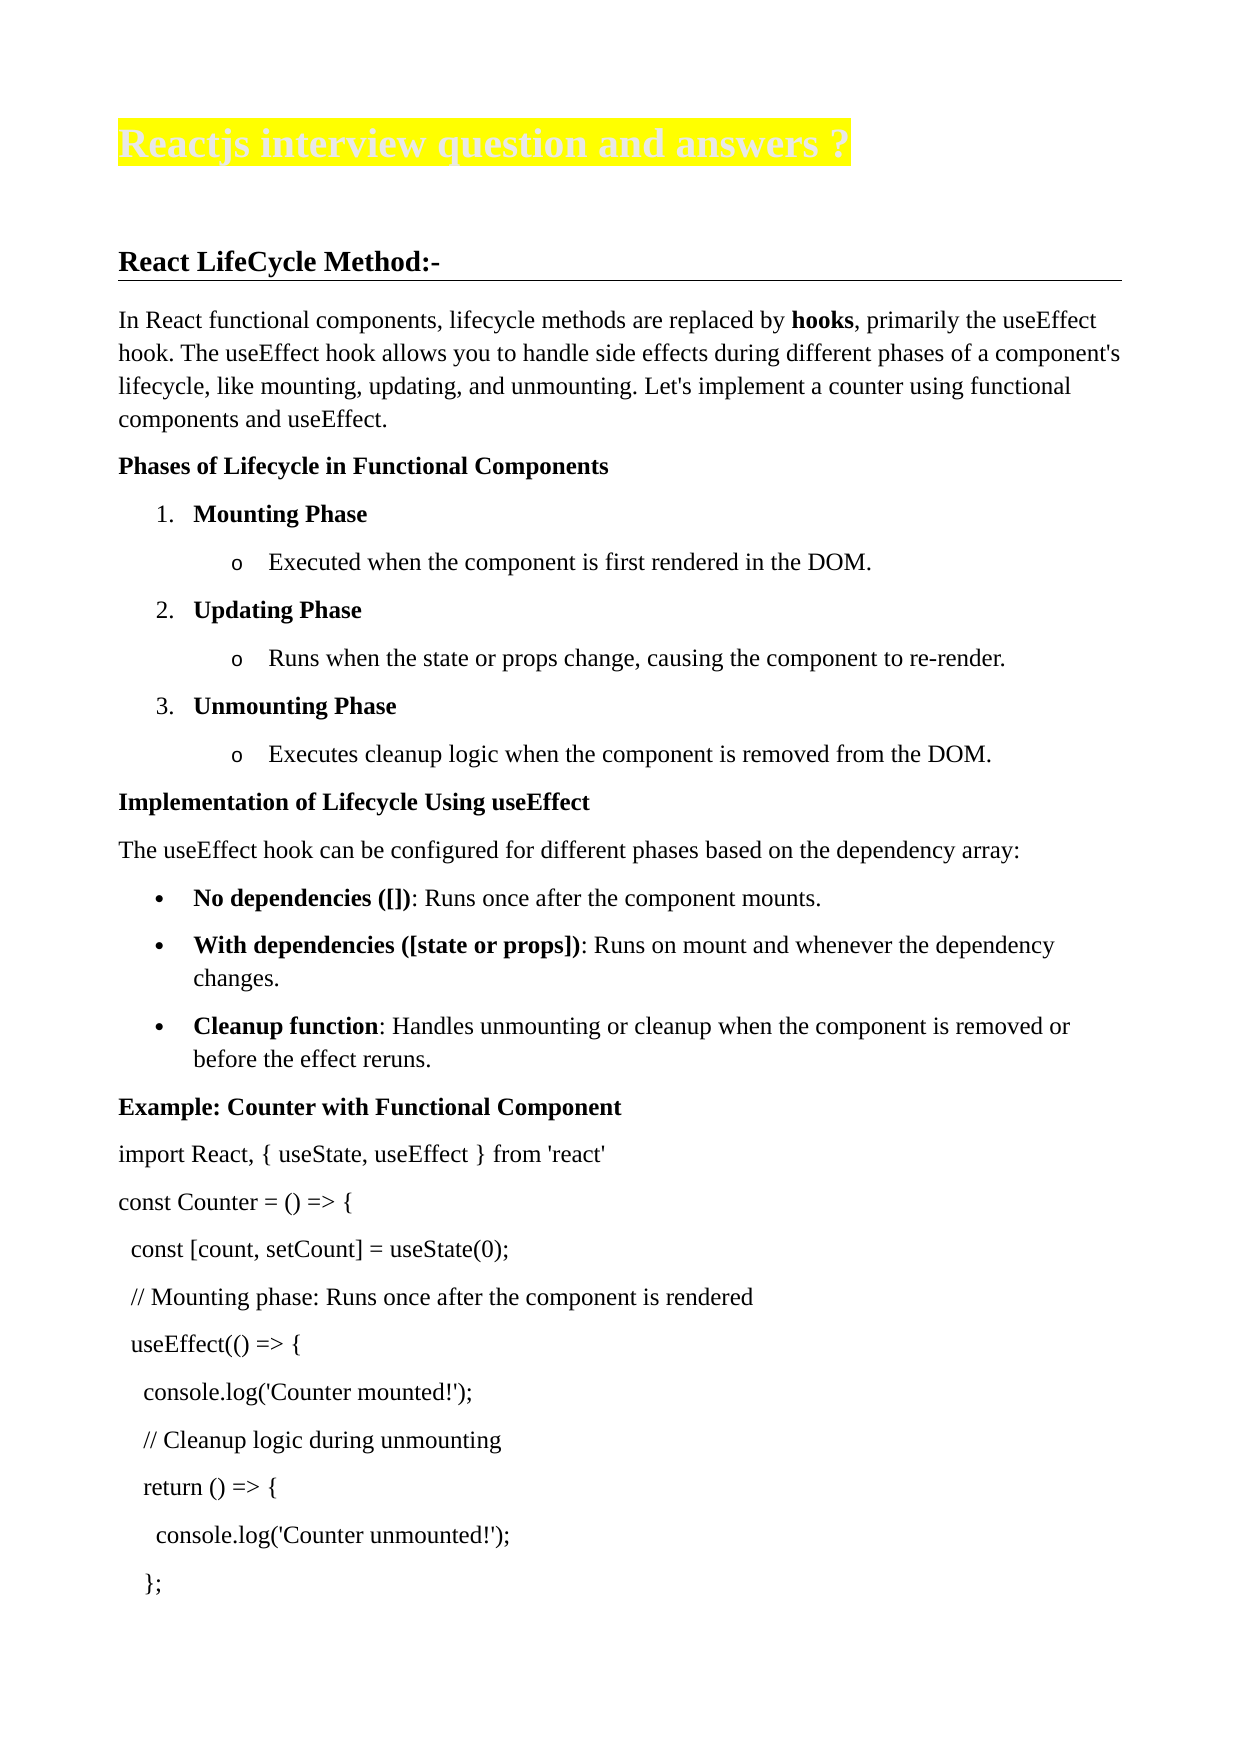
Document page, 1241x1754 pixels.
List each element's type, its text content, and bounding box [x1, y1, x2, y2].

text Example: Counter with Functional Component [118, 1092, 1122, 1120]
text console.log('Counter mounted!'); [118, 1377, 1122, 1406]
text // Mounting phase: Runs once after the component is rendered [118, 1282, 1122, 1311]
subtitle Reactjs interview question and answers ? [118, 118, 1122, 166]
text }; [118, 1568, 1122, 1596]
text The useEffect hook can be configured for different phases based on the dependency array: [118, 835, 1122, 864]
list Mounting Phase [156, 499, 1122, 528]
list Runs when the state or props change, causing the component to re-render. [231, 643, 1122, 672]
text import React, { useState, useEffect } from 'react' [118, 1139, 1122, 1168]
list With dependencies ([state or props]): Runs on mount and whenever the dependency changes. [156, 930, 1122, 992]
text return () => { [118, 1472, 1122, 1501]
list Updating Phase [156, 595, 1122, 624]
text const Counter = () => { [118, 1187, 1122, 1216]
text Implementation of Lifecycle Using useEffect [118, 787, 1122, 816]
list Executed when the component is first rendered in the DOM. [231, 547, 1122, 576]
list Unmounting Phase [156, 691, 1122, 720]
list Executes cleanup logic when the component is removed from the DOM. [231, 739, 1122, 768]
text useEffect(() => { [118, 1329, 1122, 1358]
text Phases of Lifecycle in Functional Components [118, 451, 1122, 480]
subtitle React LifeCycle Method:- [118, 244, 1122, 280]
text const [count, setCount] = useState(0); [118, 1234, 1122, 1263]
list No dependencies ([]): Runs once after the component mounts. [156, 883, 1122, 911]
text console.log('Counter unmounted!'); [118, 1520, 1122, 1549]
text // Cleanup logic during unmounting [118, 1425, 1122, 1453]
list Cleanup function: Handles unmounting or cleanup when the component is removed or before the effect reruns. [156, 1011, 1122, 1073]
text In React functional components, lifecycle methods are replaced by hooks, primarily the useEffect hook. The useEffect hook allows you to handle side effects during different phases of a component's lifecycle, like mounting, updating, and unmounting. Let's implement a counter using functional components and useEffect. [118, 305, 1122, 433]
